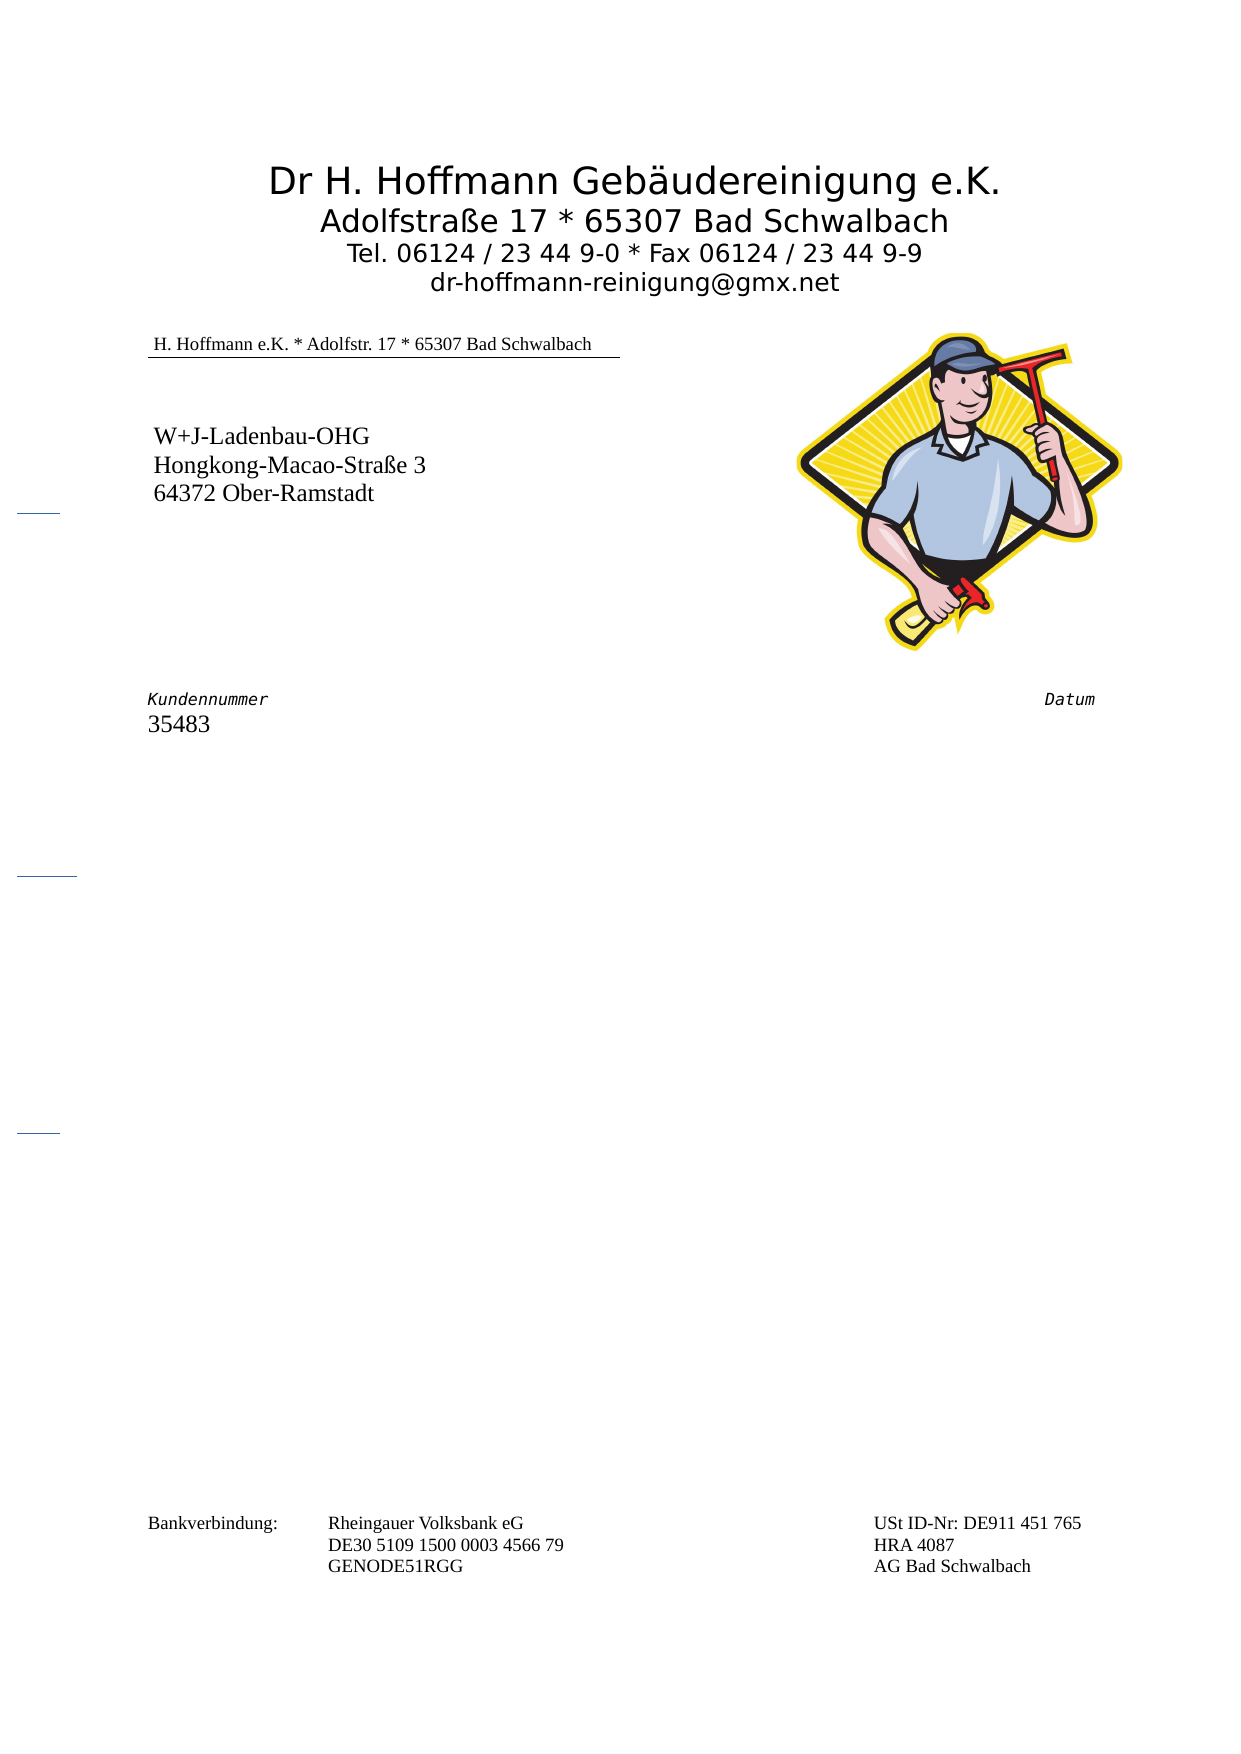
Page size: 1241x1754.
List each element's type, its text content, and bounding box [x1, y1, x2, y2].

table_cell [620, 593, 738, 640]
table_cell [148, 593, 620, 640]
table_header [738, 327, 1181, 357]
table_header [620, 327, 738, 357]
text Kundennummer Datum 35483 [148, 690, 1122, 738]
table_cell [1123, 357, 1181, 640]
picture [796, 333, 1123, 651]
table_cell W+J-Ladenbau-OHG Hongkong-Macao-Straße 3 64372 Ober-Ramstadt [148, 358, 620, 593]
table_cell [620, 357, 738, 593]
table_header H. Hoffmann e.K. * Adolfstr. 17 * 65307 Bad Schwalbach [148, 327, 620, 357]
table_cell [738, 357, 796, 640]
